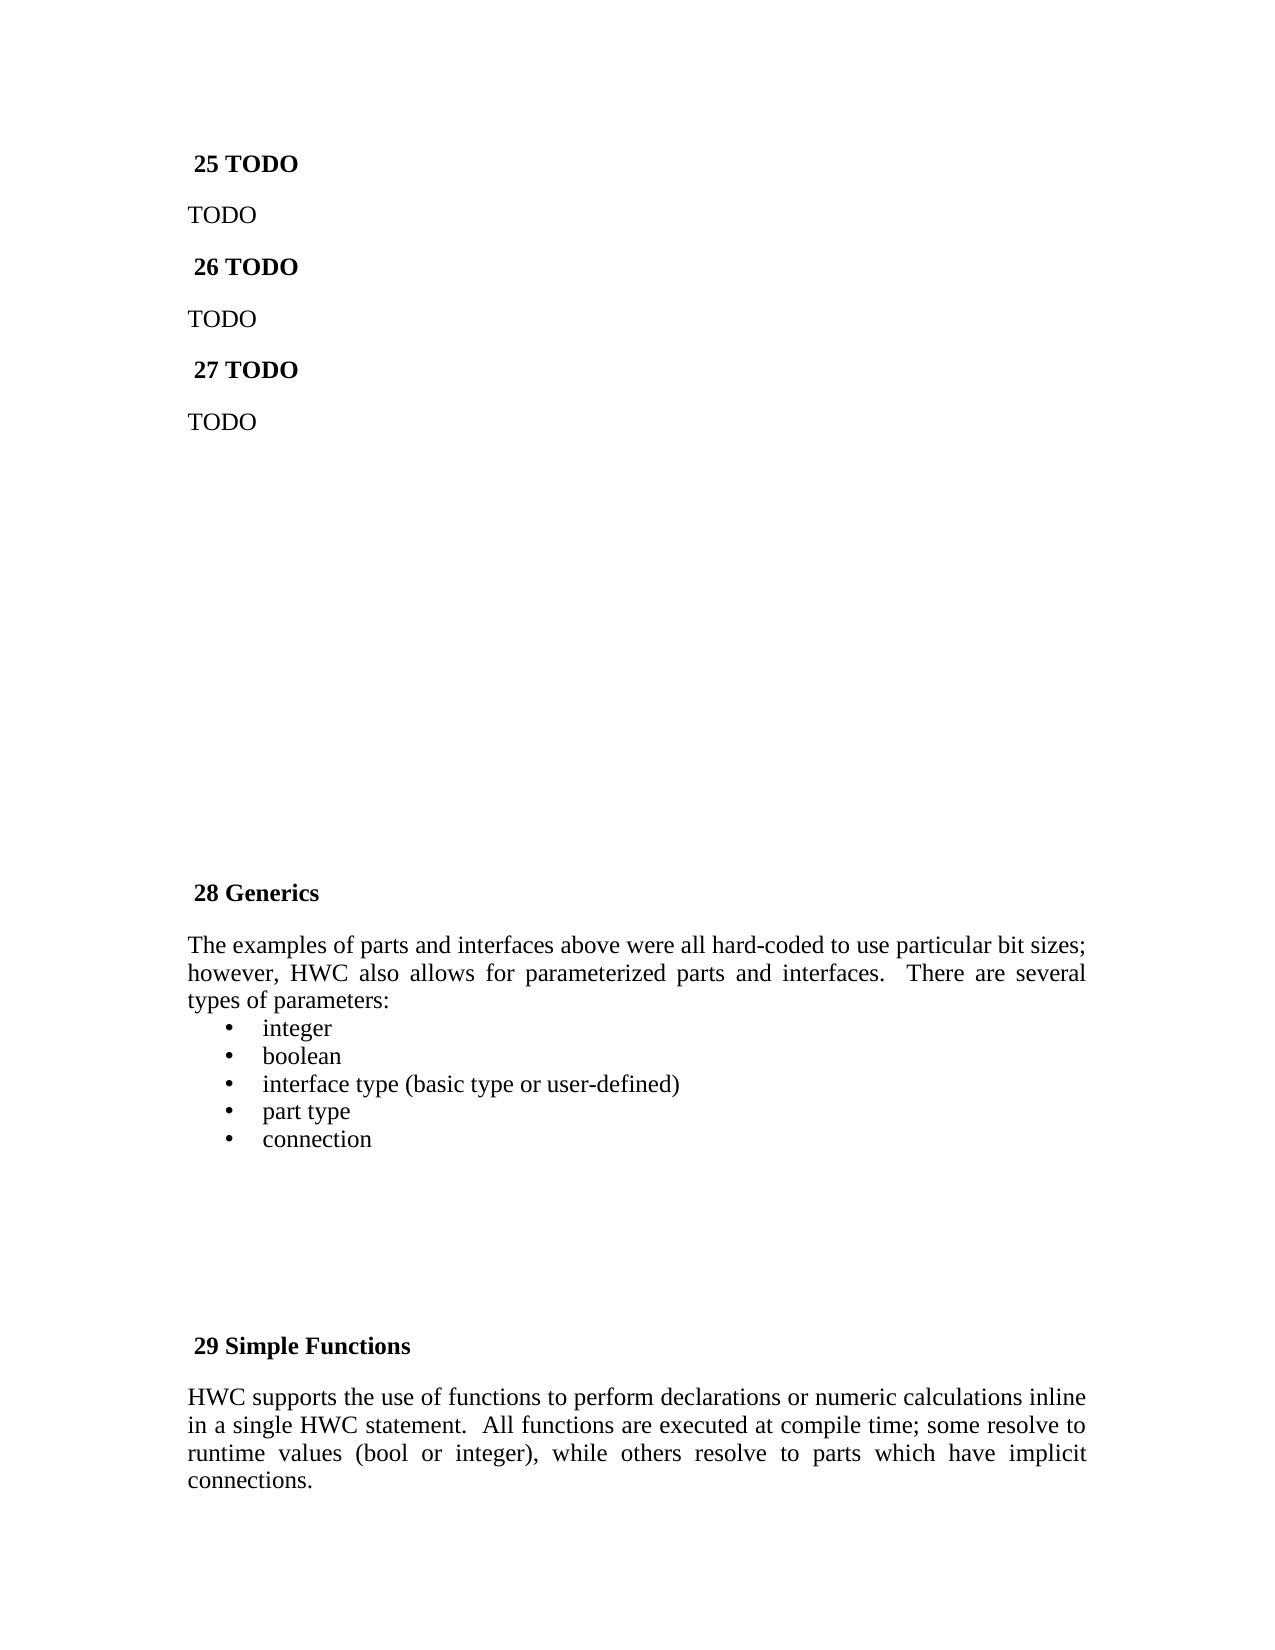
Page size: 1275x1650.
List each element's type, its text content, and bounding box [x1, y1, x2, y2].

text TODO [187, 305, 1087, 333]
text The examples of parts and interfaces above were all hard-coded to use particular bit sizes; however, HWC also allows for parameterized parts and interfaces. There are several types of parameters: [187, 931, 1087, 1014]
list TODO [187, 253, 1087, 281]
list interface type (basic type or user-defined) [225, 1070, 1087, 1097]
list connection [225, 1125, 1087, 1153]
text TODO [187, 202, 1087, 229]
text HWC supports the use of functions to perform declarations or numeric calculations inline in a single HWC statement. All functions are executed at compile time; some resolve to runtime values (bool or integer), while others resolve to parts which have implicit connections. [187, 1383, 1087, 1494]
list Simple Functions [187, 1332, 1087, 1359]
text TODO [187, 408, 1087, 436]
list part type [225, 1097, 1087, 1125]
list integer [225, 1014, 1087, 1042]
list TODO [187, 150, 1087, 178]
list boolean [225, 1042, 1087, 1070]
list TODO [187, 357, 1087, 384]
list Generics [187, 879, 1087, 907]
